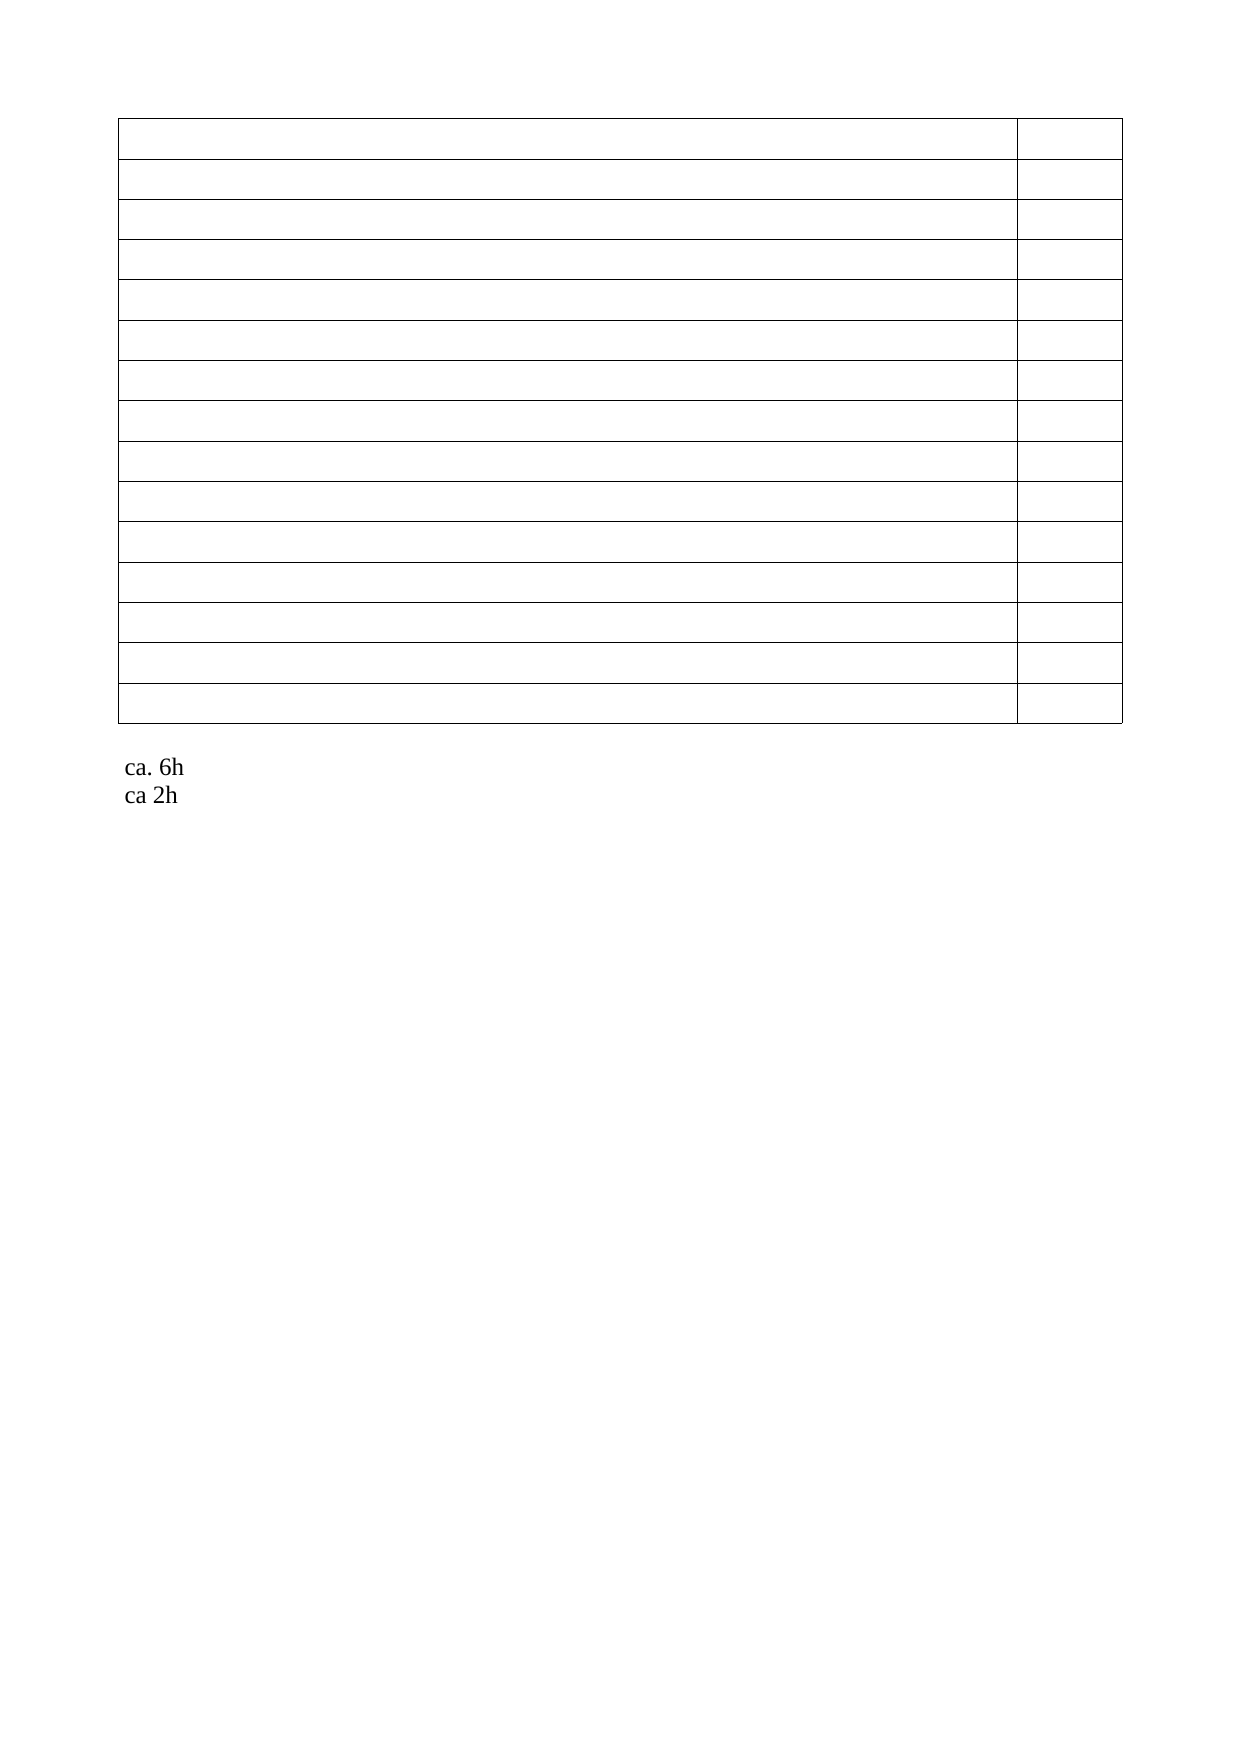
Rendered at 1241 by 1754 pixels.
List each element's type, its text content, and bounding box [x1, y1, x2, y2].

table_cell [1018, 482, 1122, 521]
table_cell [119, 643, 1017, 682]
table_cell [119, 603, 1017, 642]
table_cell [1018, 603, 1122, 642]
table_cell [119, 321, 1017, 360]
table_cell [1018, 240, 1122, 279]
text ca 2h [118, 780, 1122, 809]
table_cell [119, 482, 1017, 521]
table_cell [1018, 361, 1122, 400]
table_cell [1018, 442, 1122, 481]
table_cell [1018, 522, 1122, 562]
table_cell [1018, 280, 1122, 320]
table_cell [119, 522, 1017, 562]
table_cell [119, 240, 1017, 279]
table_cell [1018, 563, 1122, 602]
table_cell [119, 563, 1017, 602]
table_cell [119, 401, 1017, 441]
table_cell [1018, 119, 1122, 158]
table_cell [1018, 321, 1122, 360]
table_cell [1018, 200, 1122, 239]
table_cell [119, 442, 1017, 481]
table_cell [119, 119, 1017, 158]
table_cell [119, 160, 1017, 199]
table_cell [1018, 684, 1122, 723]
table_cell [119, 684, 1017, 723]
table_cell [1018, 401, 1122, 441]
table_cell [119, 200, 1017, 239]
table_cell [119, 280, 1017, 320]
table_cell [1018, 643, 1122, 682]
text ca. 6h [118, 752, 1122, 780]
table_cell [119, 361, 1017, 400]
table_cell [1018, 160, 1122, 199]
